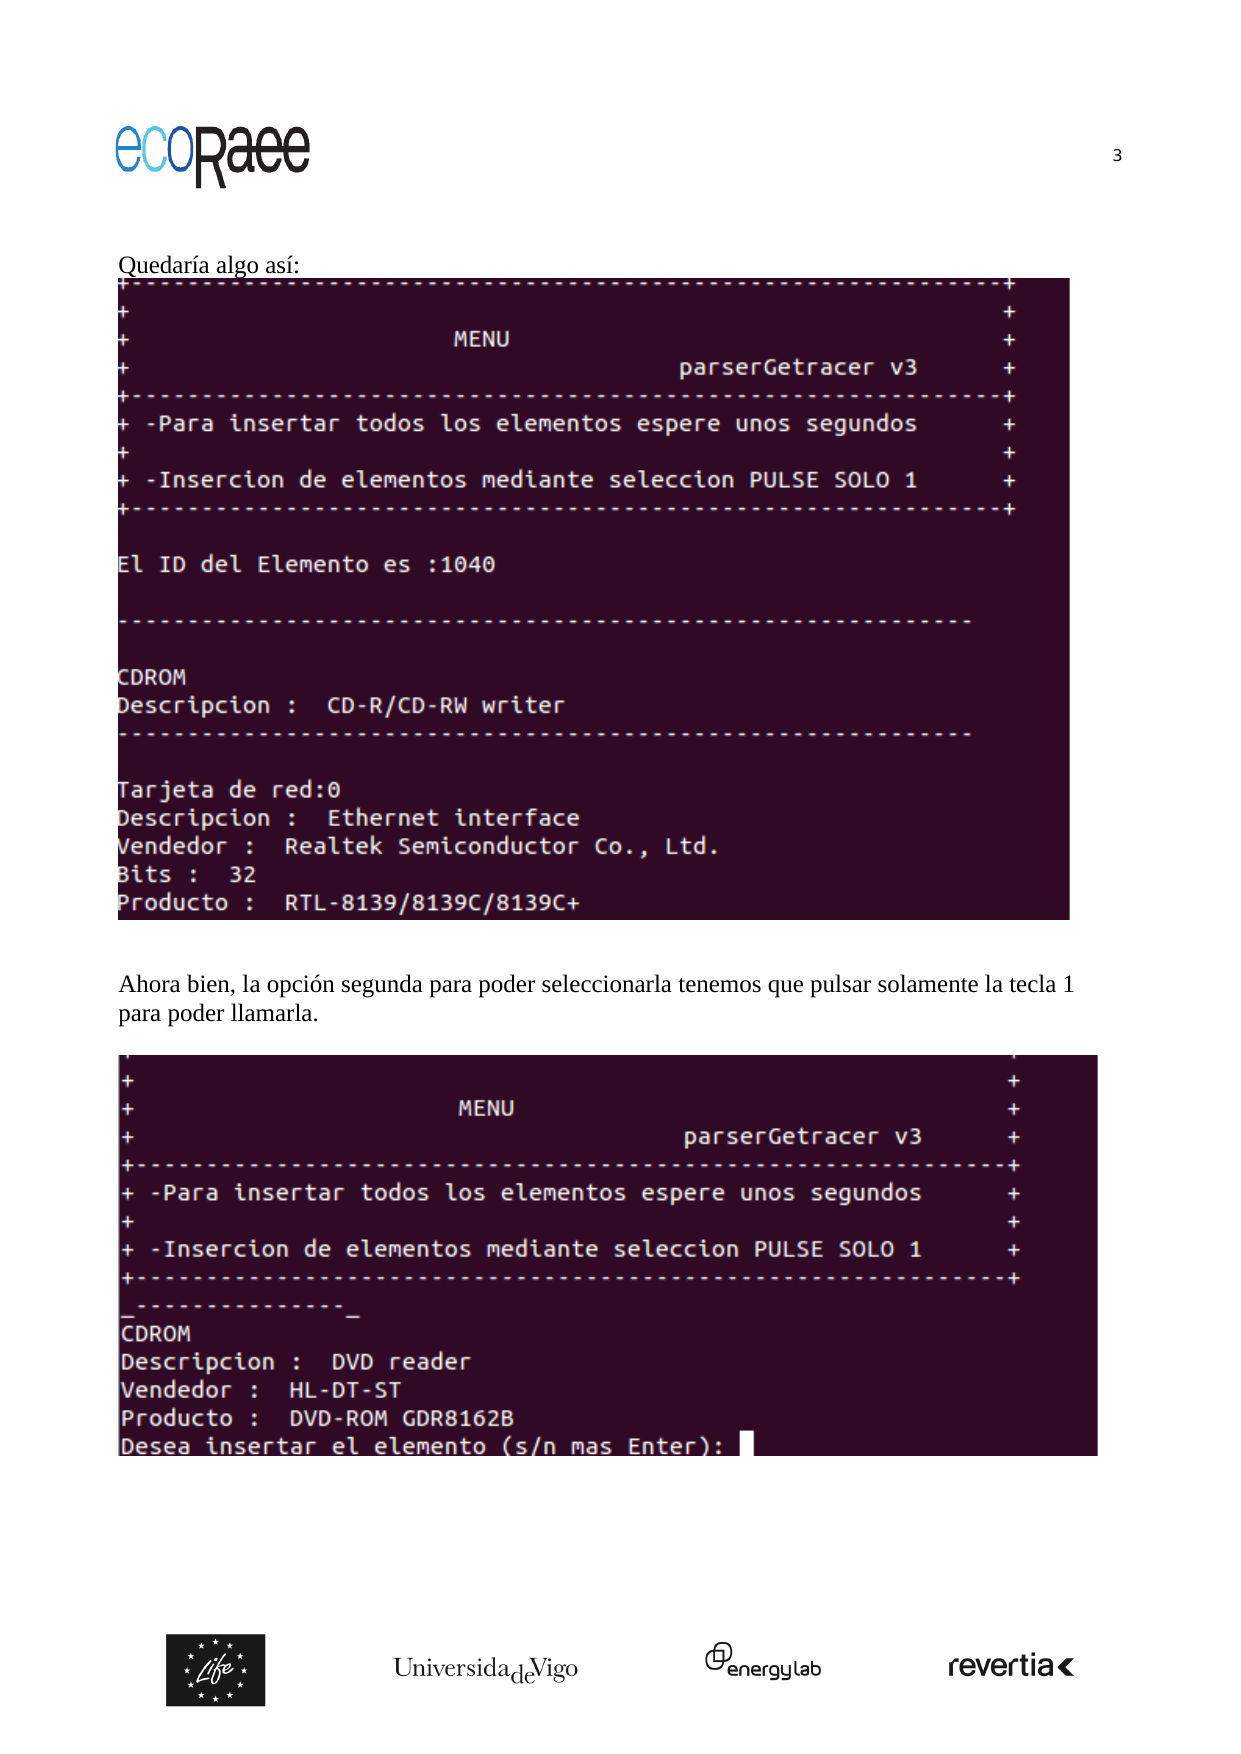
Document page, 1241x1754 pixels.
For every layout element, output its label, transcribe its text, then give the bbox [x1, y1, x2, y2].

picture [114, 124, 311, 190]
picture [118, 1055, 1098, 1456]
picture [118, 1514, 1123, 1754]
picture [118, 278, 1070, 920]
text Quedaría algo así: [118, 250, 1122, 279]
text Ahora bien, la opción segunda para poder seleccionarla tenemos que pulsar solamente la tecla 1 para poder llamarla. [118, 969, 1122, 1026]
